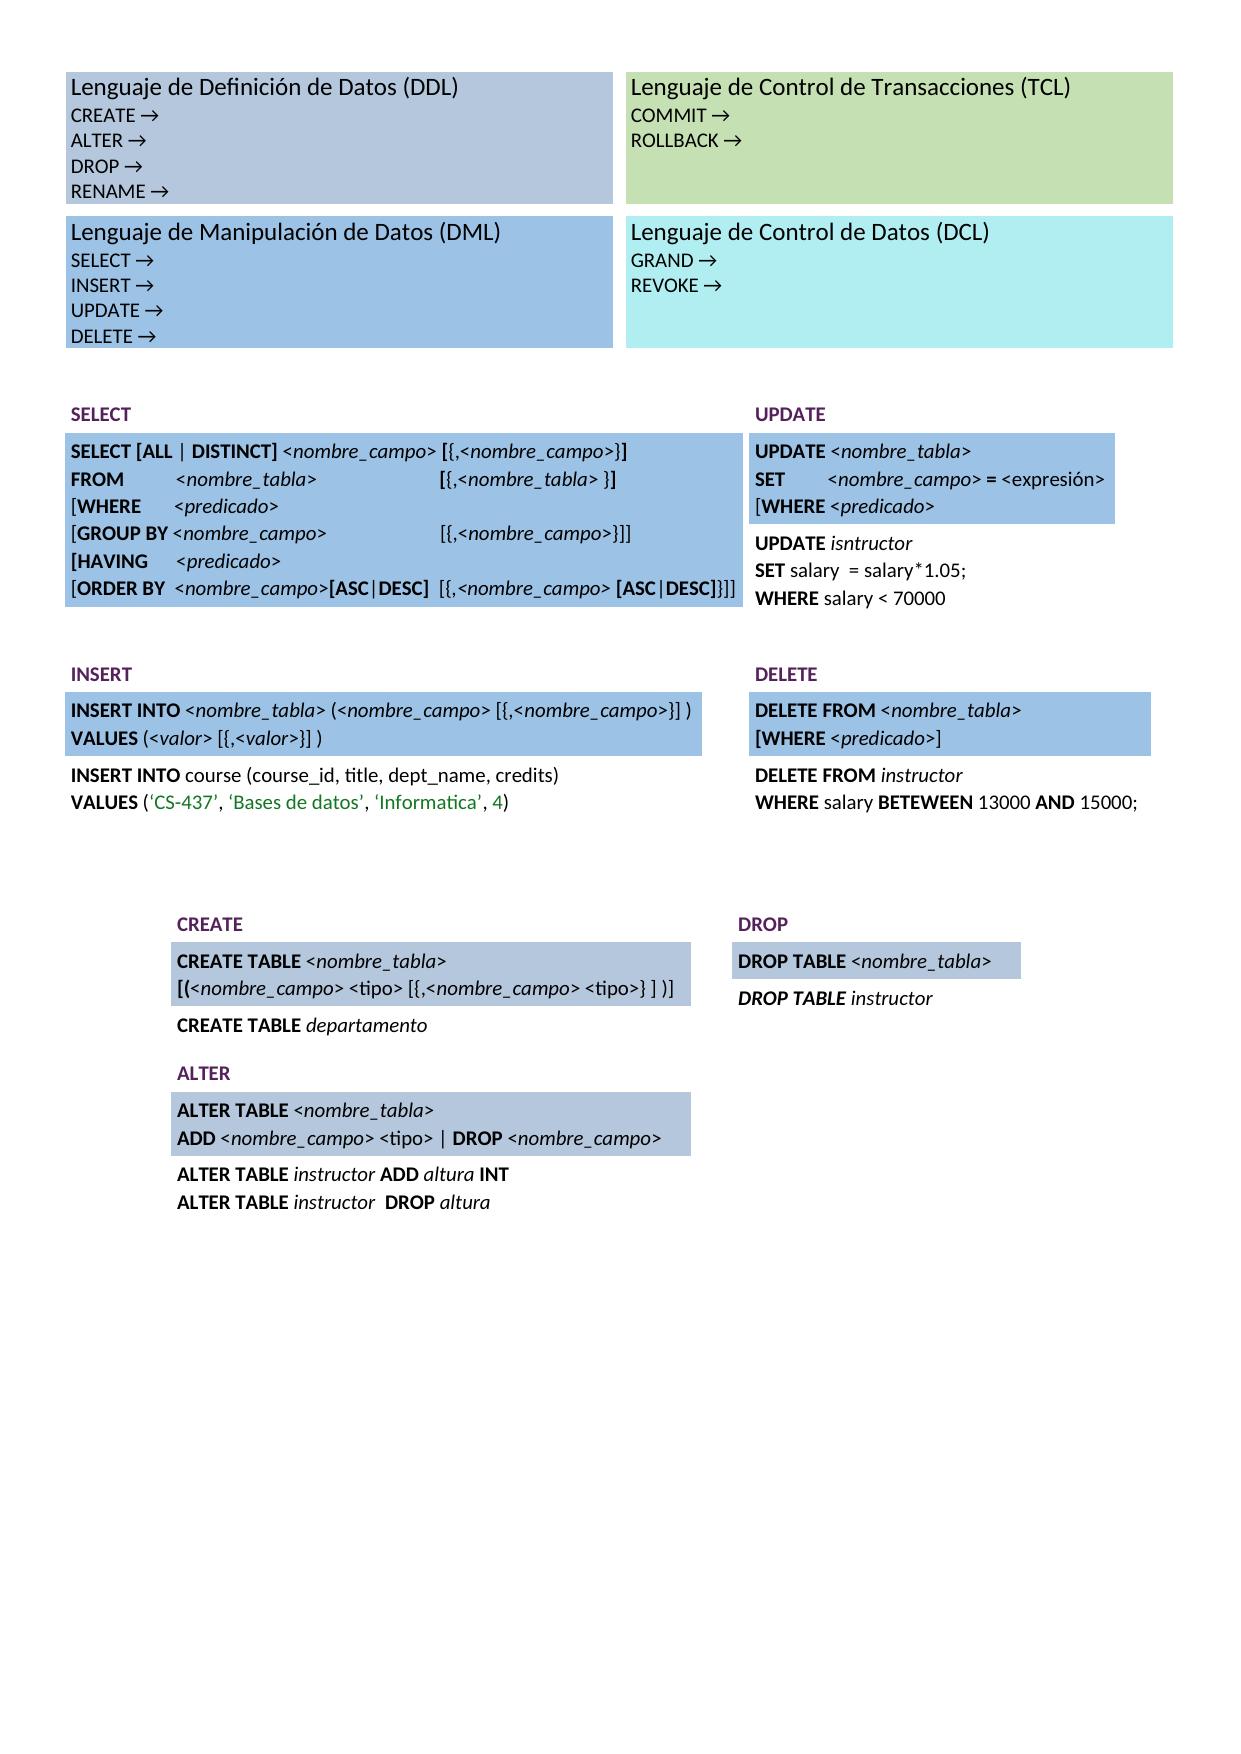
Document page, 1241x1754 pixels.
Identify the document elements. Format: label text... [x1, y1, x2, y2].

table_header [743, 390, 1181, 649]
table_header DROP [732, 905, 1021, 942]
table_cell ALTER TABLE instructor ADD altura INT ALTER TABLE instructor DROP altura [171, 1156, 691, 1220]
table_cell [165, 1049, 726, 1226]
table_header [726, 900, 1075, 1049]
table_cell INSERT INTO course (course_id, title, dept_name, credits) VALUES (‘CS-437’, ‘Bases de datos’, ‘Informatica’, 4) [65, 756, 702, 820]
table_header UPDATE [749, 396, 1115, 433]
table_cell ALTER TABLE <nombre_tabla> ADD <nombre_campo> <tipo> | DROP <nombre_campo> [171, 1092, 691, 1156]
table_header [59, 390, 743, 649]
table_header ALTER [171, 1055, 691, 1092]
table_cell DELETE FROM instructor WHERE salary BETEWEEN 13000 AND 15000; [749, 756, 1151, 820]
table_header [165, 900, 726, 1049]
table_header SELECT [65, 396, 743, 433]
table_cell DROP TABLE <nombre_tabla> [732, 942, 1021, 979]
table_header DELETE [749, 655, 1151, 692]
table_cell CREATE TABLE departamento [171, 1006, 691, 1043]
table_cell SELECT [ALL | DISTINCT] <nombre_campo> [{,<nombre_campo>}] FROM <nombre_tabla> [{,<nombre_tabla> }] [WHERE <predicado> [GROUP BY <nombre_campo> [{,<nombre_campo>}]] [HAVING <predicado> [ORDER BY <nombre_campo>[ASC|DESC] [{,<nombre_campo> [ASC|DESC]}]] [65, 433, 743, 607]
table_cell CREATE TABLE <nombre_tabla> [(<nombre_campo> <tipo> [{,<nombre_campo> <tipo>} ] )] [171, 942, 691, 1006]
table_cell DROP TABLE instructor [732, 979, 1021, 1016]
table_cell UPDATE <nombre_tabla> SET <nombre_campo> = <expresión> [WHERE <predicado> [749, 433, 1115, 524]
table_header Lenguaje de Definición de Datos (DDL) create → alter → drop → rename → [66, 72, 613, 204]
table_cell INSERT INTO <nombre_tabla> (<nombre_campo> [{,<nombre_campo>}] ) VALUES (<valor> [{,<valor>}] ) [65, 692, 702, 756]
table_cell Lenguaje de Manipulación de Datos (DML) Select → insert → update → delete → [66, 216, 613, 348]
table_header CREATE [171, 905, 691, 942]
table_cell UPDATE isntructor SET salary = salary*1.05; WHERE salary < 70000 [749, 524, 1115, 633]
table_cell Lenguaje de Control de Datos (DCL) GRand → revoke → [626, 216, 1173, 348]
table_cell [743, 649, 1181, 826]
table_cell DELETE FROM <nombre_tabla> [WHERE <predicado>] [749, 692, 1151, 756]
table_header INSERT [65, 655, 702, 692]
table_cell [59, 649, 743, 826]
table_cell [65, 607, 743, 643]
table_header Lenguaje de Control de Transacciones (TCL) COMMIT → ROLLBACK → [626, 72, 1173, 204]
table_cell [726, 1049, 1075, 1226]
